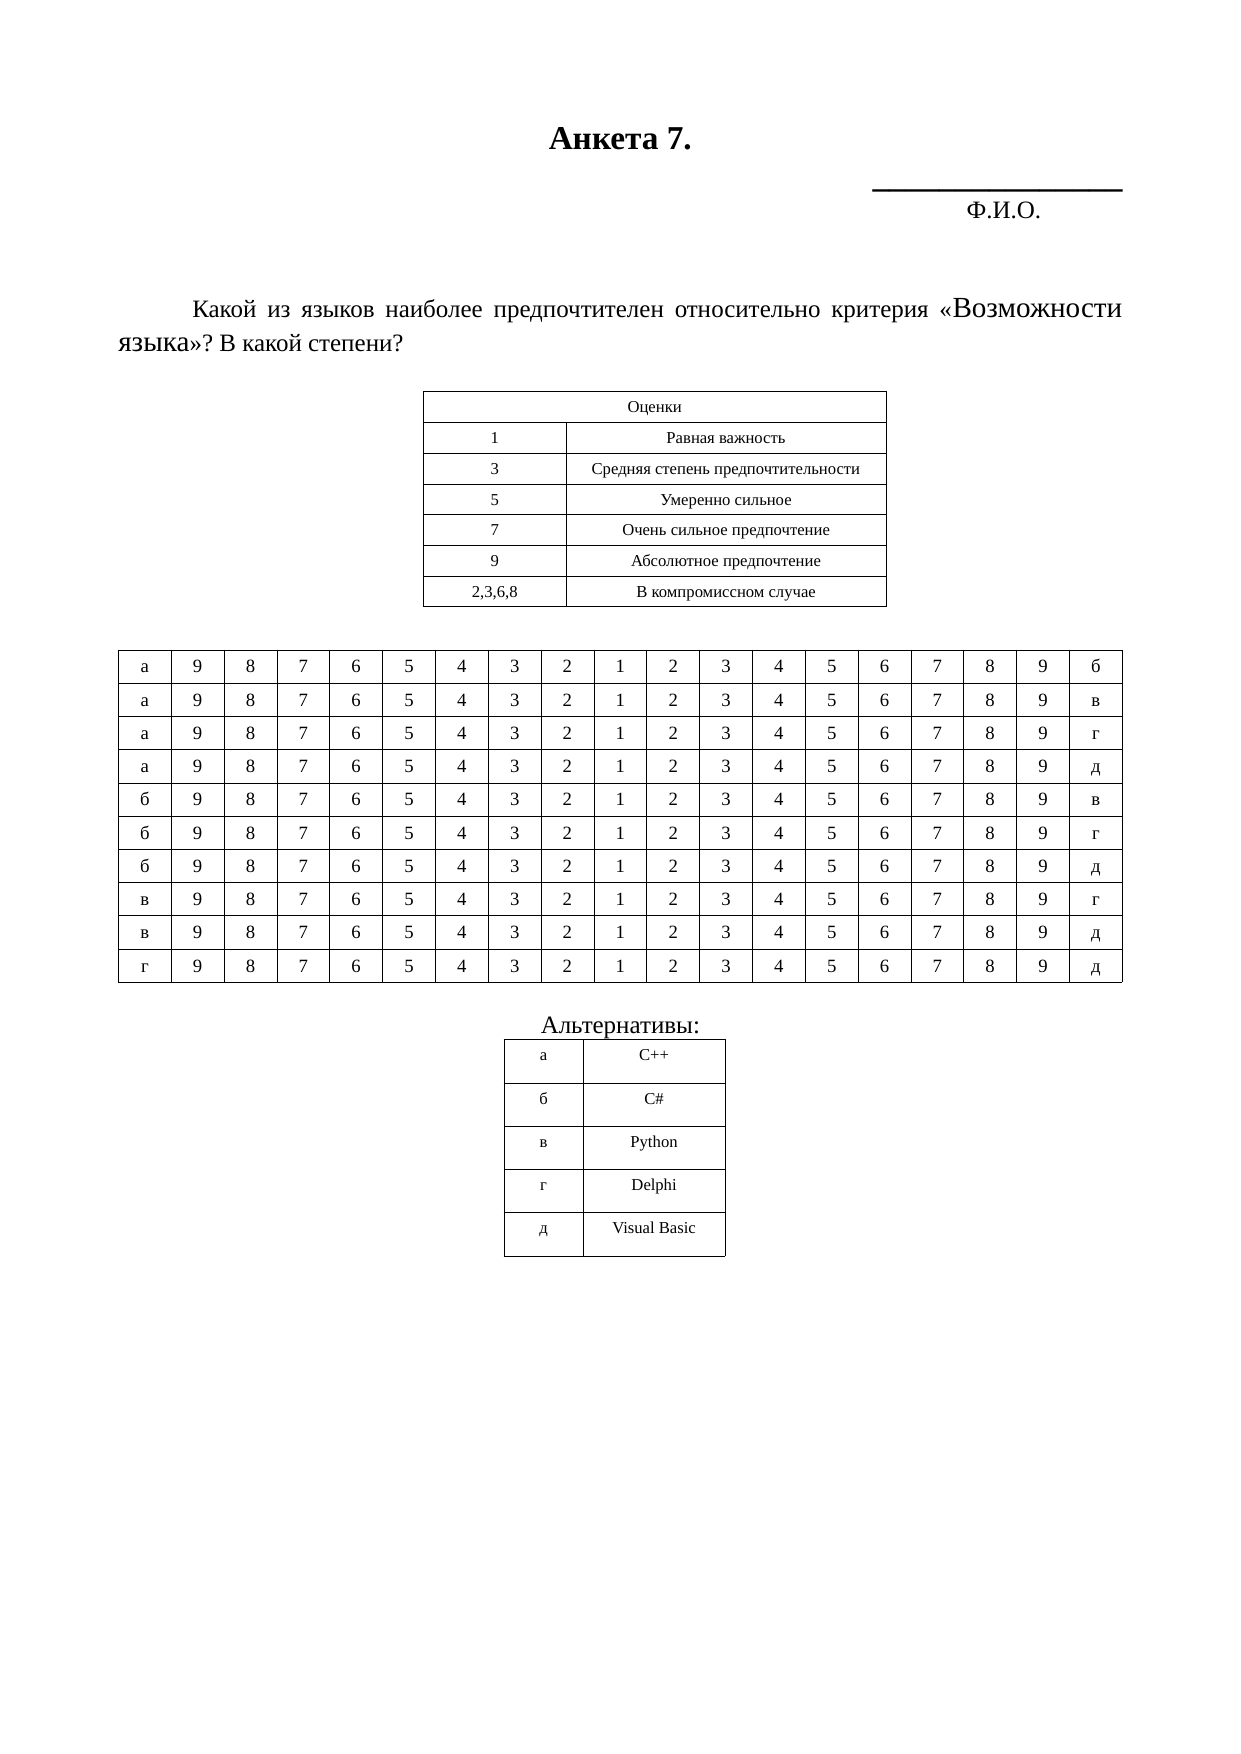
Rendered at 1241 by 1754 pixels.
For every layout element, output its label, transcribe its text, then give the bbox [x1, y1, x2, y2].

table_header 5 [806, 850, 858, 882]
table_cell д [505, 1213, 583, 1256]
table_header 6 [330, 950, 382, 982]
table_header 9 [172, 817, 224, 849]
table_header 5 [806, 916, 858, 948]
table_cell Средняя степень предпочтительности [567, 454, 886, 483]
table_header 2 [647, 684, 699, 716]
table_header г [1070, 883, 1122, 915]
table_header 3 [700, 883, 752, 915]
text Какой из языков наиболее предпочтителен относительно критерия «Возможности языка»? В какой степени? [118, 291, 1122, 358]
table_header 8 [225, 750, 277, 782]
table_header 1 [595, 817, 646, 849]
table_header 6 [330, 651, 382, 683]
table_header 9 [1017, 817, 1069, 849]
table_cell 5 [424, 485, 566, 514]
table_header Оценки [424, 392, 886, 422]
table_cell Абсолютное предпочтение [567, 546, 886, 576]
table_header 9 [172, 850, 224, 882]
table_header б [119, 850, 171, 882]
table_header 1 [595, 750, 646, 782]
table_header 6 [859, 784, 911, 816]
table_header 8 [225, 684, 277, 716]
table_header б [1070, 651, 1122, 683]
table_header 8 [964, 850, 1016, 882]
table_header 6 [859, 684, 911, 716]
table_header 1 [595, 717, 646, 749]
table_cell В компромиссном случае [567, 577, 886, 606]
table_header 2 [542, 750, 594, 782]
table_header 7 [278, 651, 329, 683]
table_header 7 [912, 651, 963, 683]
table_header 7 [278, 950, 329, 982]
table_header 3 [700, 717, 752, 749]
table_header 7 [278, 883, 329, 915]
table_header а [119, 717, 171, 749]
table_header 3 [489, 817, 541, 849]
table_cell Равная важность [567, 423, 886, 453]
table_header г [119, 950, 171, 982]
table_header 6 [330, 817, 382, 849]
table_header в [1070, 784, 1122, 816]
table_header 2 [542, 950, 594, 982]
table_header 9 [172, 684, 224, 716]
table_header 6 [859, 651, 911, 683]
table_cell Очень сильное предпочтение [567, 515, 886, 545]
table_header C++ [584, 1040, 725, 1083]
table_header 7 [278, 684, 329, 716]
table_header 3 [700, 684, 752, 716]
table_header 3 [700, 916, 752, 948]
table_header 2 [647, 784, 699, 816]
table_header 2 [647, 883, 699, 915]
table_header 6 [330, 916, 382, 948]
table_header 2 [542, 684, 594, 716]
table_header 4 [753, 883, 805, 915]
table_header 2 [542, 817, 594, 849]
table_header 6 [859, 916, 911, 948]
text _______________ [118, 156, 1122, 195]
table_header в [119, 916, 171, 948]
table_header 4 [436, 717, 488, 749]
table_cell Умеренно сильное [567, 485, 886, 514]
table_header 9 [172, 883, 224, 915]
table_header 8 [225, 817, 277, 849]
table_header 4 [436, 817, 488, 849]
table_header 9 [172, 784, 224, 816]
table_header 9 [1017, 651, 1069, 683]
table_header 4 [753, 684, 805, 716]
table_header 9 [172, 916, 224, 948]
table_header 5 [383, 717, 435, 749]
table_header 2 [647, 817, 699, 849]
table_header 3 [700, 651, 752, 683]
table_header 2 [542, 717, 594, 749]
table_header 1 [595, 784, 646, 816]
table_header 5 [383, 750, 435, 782]
table_cell 9 [424, 546, 566, 576]
table_header 2 [647, 717, 699, 749]
table_header 5 [383, 950, 435, 982]
table_header 6 [859, 817, 911, 849]
table_header 9 [172, 950, 224, 982]
table_header 2 [542, 883, 594, 915]
table_header 8 [964, 817, 1016, 849]
table_header г [1070, 717, 1122, 749]
table_header а [119, 651, 171, 683]
table_header 5 [383, 883, 435, 915]
table_header 8 [225, 651, 277, 683]
table_header 5 [383, 817, 435, 849]
table_cell 1 [424, 423, 566, 453]
table_header 4 [436, 784, 488, 816]
table_cell 2,3,6,8 [424, 577, 566, 606]
table_header 7 [912, 883, 963, 915]
table_header 1 [595, 883, 646, 915]
table_header д [1070, 950, 1122, 982]
table_header д [1070, 750, 1122, 782]
table_header 8 [225, 950, 277, 982]
table_cell C# [584, 1084, 725, 1126]
table_header б [119, 817, 171, 849]
table_header 4 [436, 950, 488, 982]
table_header 2 [647, 750, 699, 782]
table_header 5 [806, 717, 858, 749]
table_cell б [505, 1084, 583, 1126]
table_header 9 [1017, 717, 1069, 749]
table_header 8 [964, 916, 1016, 948]
table_header 9 [1017, 784, 1069, 816]
table_header б [119, 784, 171, 816]
table_header 5 [383, 684, 435, 716]
table_header 8 [225, 916, 277, 948]
table_cell 3 [424, 454, 566, 483]
table_header 5 [806, 817, 858, 849]
table_header 5 [806, 784, 858, 816]
table_header 3 [700, 817, 752, 849]
table_header 8 [964, 684, 1016, 716]
table_header 2 [542, 651, 594, 683]
table_header 7 [278, 817, 329, 849]
table_header 6 [330, 850, 382, 882]
table_header 7 [912, 717, 963, 749]
table_cell Delphi [584, 1170, 725, 1212]
table_header 1 [595, 651, 646, 683]
table_header 4 [753, 784, 805, 816]
table_header 9 [1017, 916, 1069, 948]
table_header 7 [912, 684, 963, 716]
table_header 2 [542, 916, 594, 948]
table_header 4 [436, 883, 488, 915]
table_header 5 [806, 651, 858, 683]
table_header 8 [964, 750, 1016, 782]
table_header 5 [383, 916, 435, 948]
table_header 9 [1017, 750, 1069, 782]
table_header 2 [647, 651, 699, 683]
table_cell 7 [424, 515, 566, 545]
table_header 4 [753, 717, 805, 749]
table_header 4 [753, 850, 805, 882]
table_header 6 [859, 750, 911, 782]
table_header 3 [700, 850, 752, 882]
table_header 7 [278, 750, 329, 782]
table_header 9 [172, 651, 224, 683]
table_header 3 [489, 784, 541, 816]
table_header 3 [489, 950, 541, 982]
table_header 2 [647, 916, 699, 948]
table_header 5 [806, 750, 858, 782]
table_header 1 [595, 850, 646, 882]
table_header 1 [595, 916, 646, 948]
table_header 8 [964, 883, 1016, 915]
table_header 1 [595, 684, 646, 716]
table_header 1 [595, 950, 646, 982]
table_header 4 [436, 850, 488, 882]
table_header 4 [753, 817, 805, 849]
table_header 9 [1017, 950, 1069, 982]
table_header 2 [647, 850, 699, 882]
table_header 3 [700, 950, 752, 982]
table_header 8 [964, 784, 1016, 816]
table_header 8 [964, 651, 1016, 683]
table_header 3 [489, 850, 541, 882]
table_header 3 [489, 750, 541, 782]
table_header 6 [330, 883, 382, 915]
table_header 8 [225, 883, 277, 915]
table_header 2 [647, 950, 699, 982]
table_cell Python [584, 1127, 725, 1169]
table_header 6 [330, 684, 382, 716]
table_header 4 [753, 916, 805, 948]
table_header 4 [436, 684, 488, 716]
table_header 7 [912, 784, 963, 816]
table_header 8 [964, 950, 1016, 982]
table_header 5 [806, 684, 858, 716]
table_header 4 [753, 750, 805, 782]
table_header 6 [330, 717, 382, 749]
table_header 3 [700, 750, 752, 782]
table_header 7 [912, 950, 963, 982]
table_header 4 [436, 916, 488, 948]
table_header 7 [912, 916, 963, 948]
table_header в [1070, 684, 1122, 716]
table_header 3 [489, 883, 541, 915]
table_header 5 [383, 784, 435, 816]
table_header 6 [859, 883, 911, 915]
table_header 6 [859, 717, 911, 749]
table_header 2 [542, 784, 594, 816]
table_header 4 [753, 651, 805, 683]
table_header 9 [172, 750, 224, 782]
text Ф.И.О. [118, 195, 1122, 223]
table_header 2 [542, 850, 594, 882]
table_header а [119, 684, 171, 716]
table_header 9 [1017, 684, 1069, 716]
table_header 7 [278, 784, 329, 816]
table_header 9 [1017, 883, 1069, 915]
table_header 8 [964, 717, 1016, 749]
table_header д [1070, 850, 1122, 882]
table_cell Visual Basic [584, 1213, 725, 1256]
table_header 4 [753, 950, 805, 982]
table_header 7 [912, 850, 963, 882]
table_header 5 [806, 950, 858, 982]
table_cell г [505, 1170, 583, 1212]
table_header 6 [330, 784, 382, 816]
table_header а [119, 750, 171, 782]
table_header 3 [489, 684, 541, 716]
table_header 9 [1017, 850, 1069, 882]
table_header 5 [383, 850, 435, 882]
table_header 8 [225, 784, 277, 816]
table_header 7 [912, 750, 963, 782]
table_header 8 [225, 717, 277, 749]
table_cell в [505, 1127, 583, 1169]
table_header 5 [383, 651, 435, 683]
text Анкета 7. [118, 118, 1122, 156]
table_header 7 [278, 916, 329, 948]
table_header а [505, 1040, 583, 1083]
table_header 3 [489, 916, 541, 948]
table_header 3 [489, 717, 541, 749]
text Альтернативы: [118, 1011, 1122, 1039]
table_header 5 [806, 883, 858, 915]
table_header 3 [489, 651, 541, 683]
table_header 9 [172, 717, 224, 749]
table_header д [1070, 916, 1122, 948]
table_header 7 [278, 850, 329, 882]
table_header 6 [330, 750, 382, 782]
table_header в [119, 883, 171, 915]
table_header 7 [278, 717, 329, 749]
table_header 6 [859, 850, 911, 882]
table_header 3 [700, 784, 752, 816]
table_header 4 [436, 651, 488, 683]
table_header 4 [436, 750, 488, 782]
table_header 8 [225, 850, 277, 882]
table_header 6 [859, 950, 911, 982]
table_header 7 [912, 817, 963, 849]
table_header г [1070, 817, 1122, 849]
